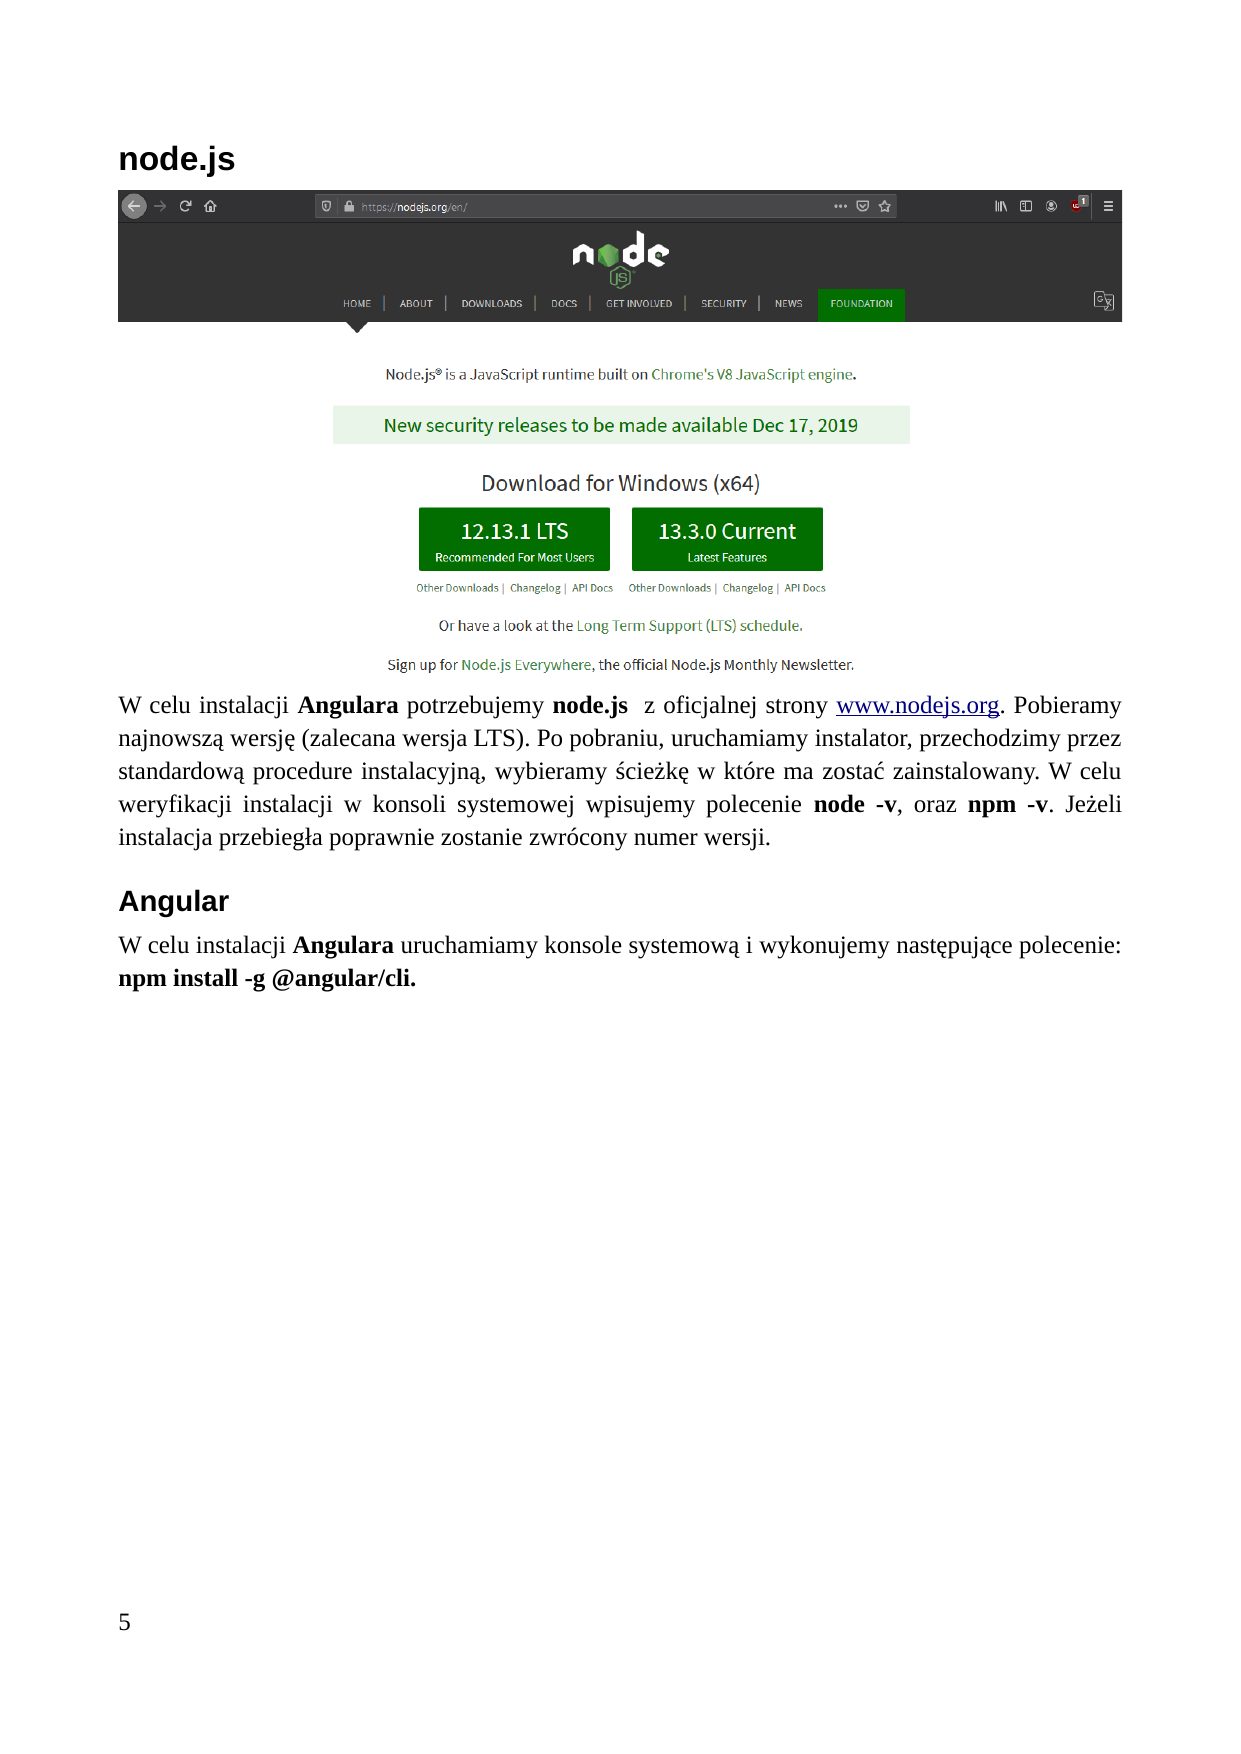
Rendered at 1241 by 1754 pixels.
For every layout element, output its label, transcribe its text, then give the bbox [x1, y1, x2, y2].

text W celu instalacji Angulara uruchamiamy konsole systemową i wykonujemy następujące polecenie: npm install -g @angular/cli. [118, 931, 1122, 992]
subtitle Angular [118, 884, 1122, 918]
subtitle node.js [118, 139, 1122, 178]
picture [118, 190, 1123, 686]
text W celu instalacji Angulara potrzebujemy node.js z oficjalnej strony www.nodejs.org. Pobieramy najnowszą wersję (zalecana wersja LTS). Po pobraniu, uruchamiamy instalator, przechodzimy przez standardową procedure instalacyjną, wybieramy ścieżkę w które ma zostać zainstalowany. W celu weryfikacji instalacji w konsoli systemowej wpisujemy polecenie node -v, oraz npm -v. Jeżeli instalacja przebiegła poprawnie zostanie zwrócony numer wersji. [118, 686, 1122, 851]
